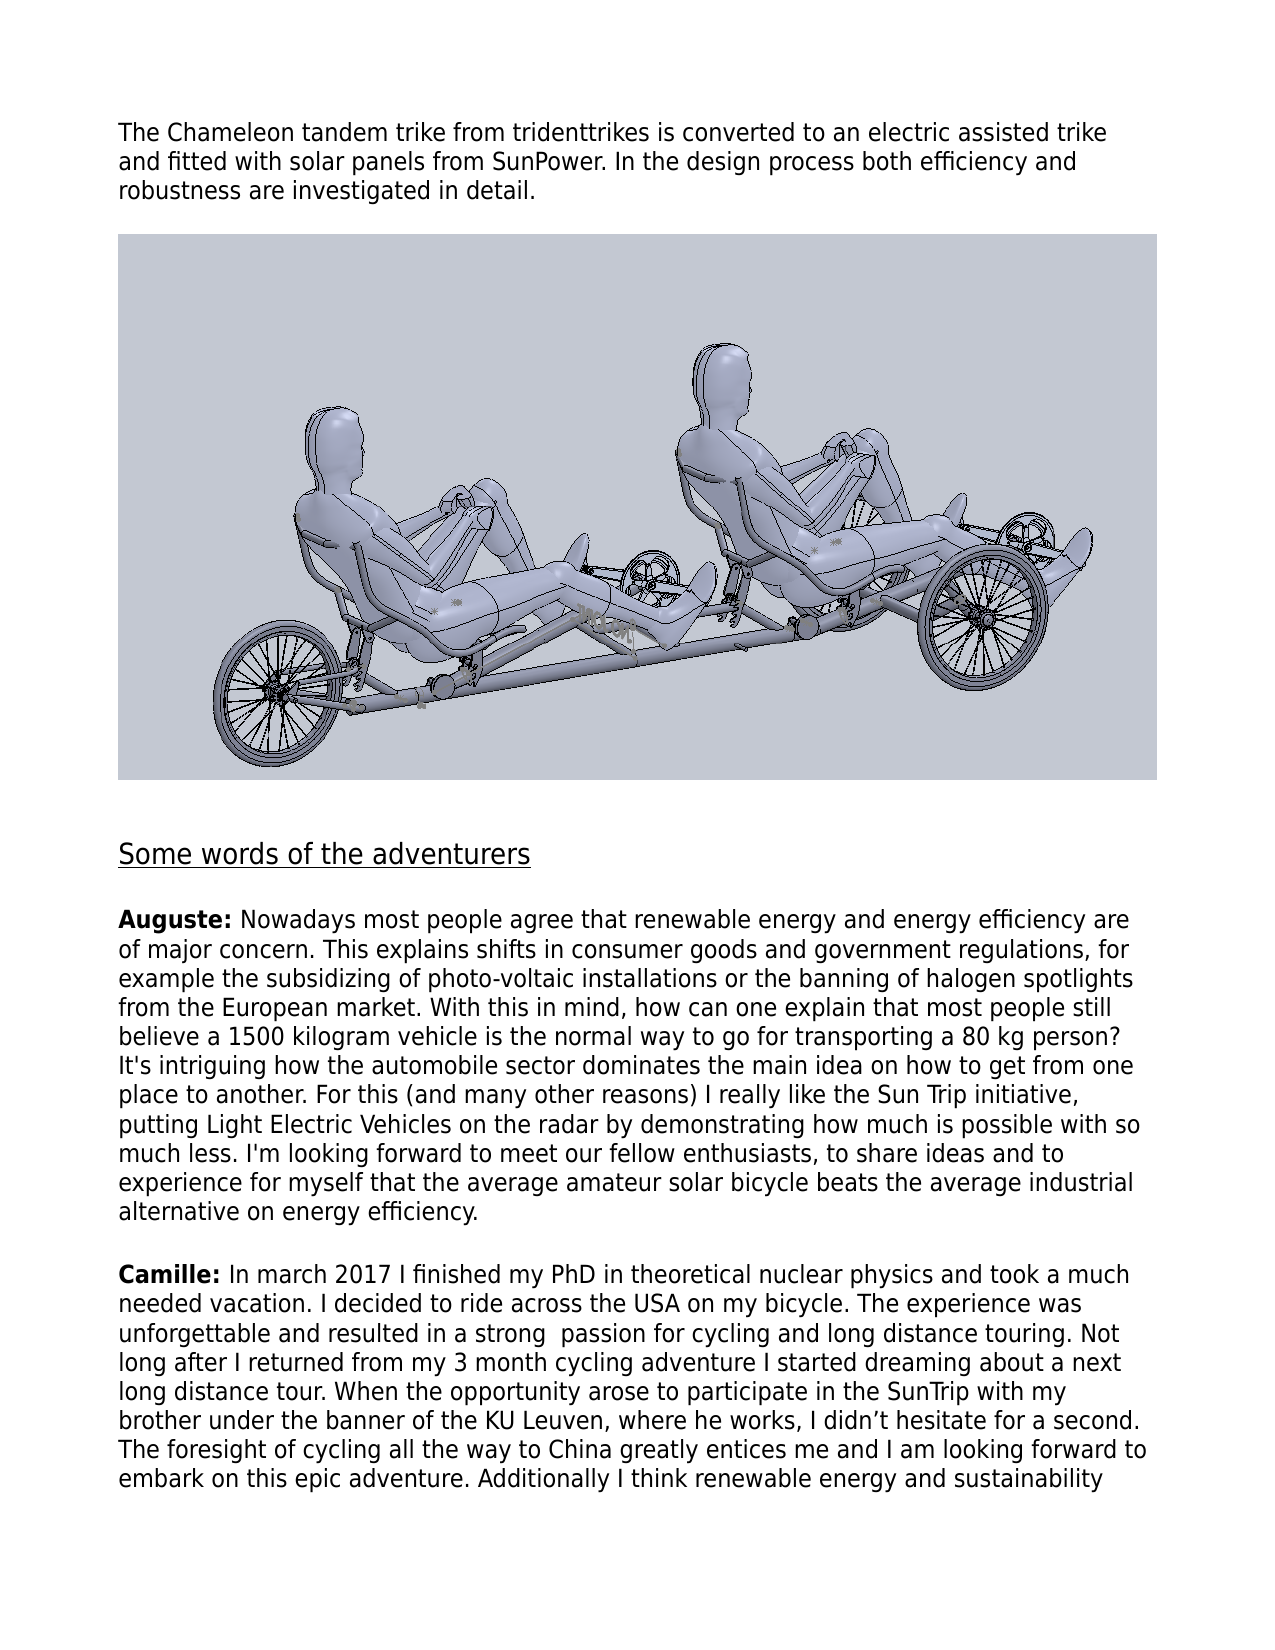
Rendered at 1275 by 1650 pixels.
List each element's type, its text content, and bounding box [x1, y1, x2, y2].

text Some words of the adventurers [118, 838, 1157, 872]
text Camille: In march 2017 I finished my PhD in theoretical nuclear physics and took a much needed vacation. I decided to ride across the USA on my bicycle. The experience was unforgettable and resulted in a strong passion for cycling and long distance touring. Not long after I returned from my 3 month cycling adventure I started dreaming about a next long distance tour. When the opportunity arose to participate in the SunTrip with my brother under the banner of the KU Leuven, where he works, I didn’t hesitate for a second. The foresight of cycling all the way to China greatly entices me and I am looking forward to embark on this epic adventure. Additionally I think renewable energy and sustainability [118, 1260, 1157, 1494]
picture [118, 234, 1157, 780]
text The Chameleon tandem trike from tridenttrikes is converted to an electric assisted trike and fitted with solar panels from SunPower. In the design process both efficiency and robustness are investigated in detail. [118, 118, 1157, 206]
text Auguste: Nowadays most people agree that renewable energy and energy efficiency are of major concern. This explains shifts in consumer goods and government regulations, for example the subsidizing of photo-voltaic installations or the banning of halogen spotlights from the European market. With this in mind, how can one explain that most people still believe a 1500 kilogram vehicle is the normal way to go for transporting a 80 kg person? It's intriguing how the automobile sector dominates the main idea on how to get from one place to another. For this (and many other reasons) I really like the Sun Trip initiative, putting Light Electric Vehicles on the radar by demonstrating how much is possible with so much less. I'm looking forward to meet our fellow enthusiasts, to share ideas and to experience for myself that the average amateur solar bicycle beats the average industrial alternative on energy efficiency. [118, 906, 1157, 1226]
